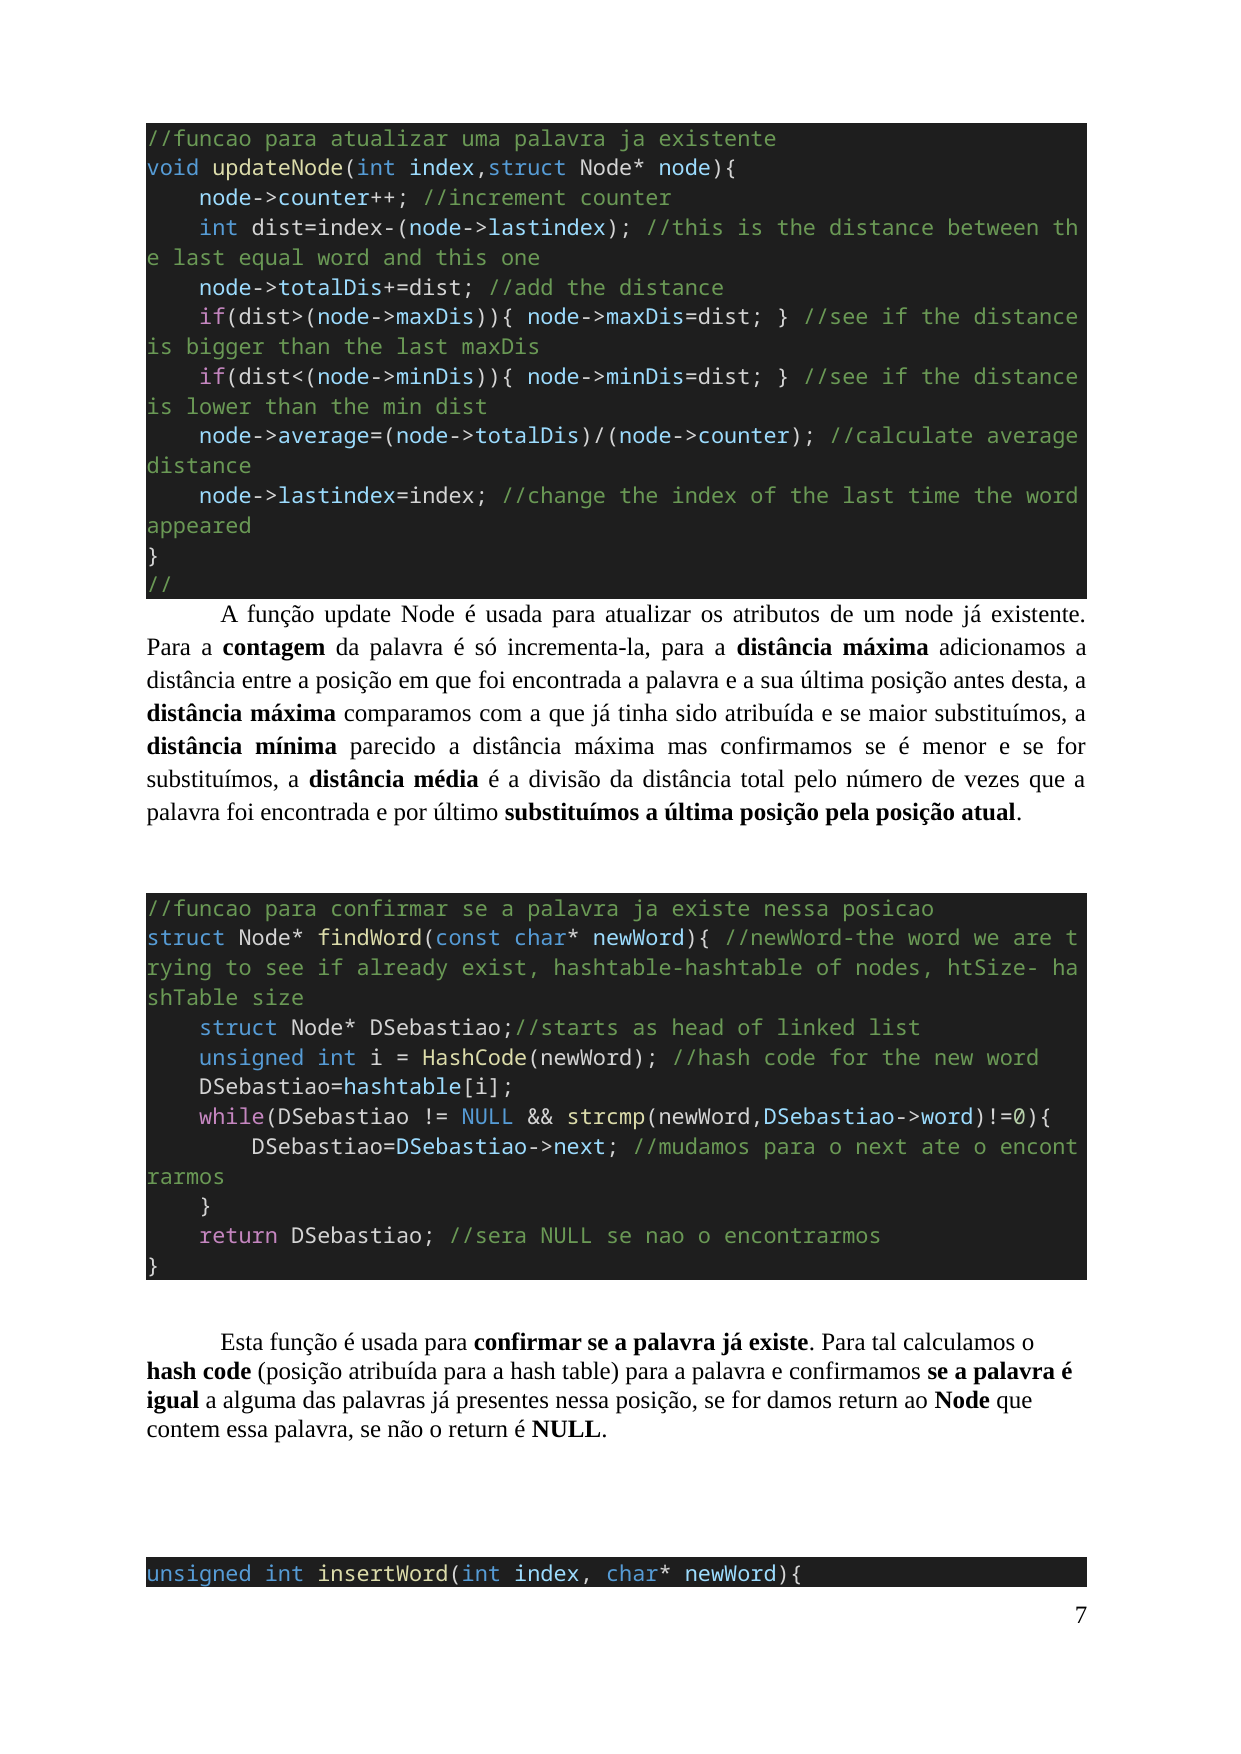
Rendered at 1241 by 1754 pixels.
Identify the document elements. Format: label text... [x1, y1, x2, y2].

text DSebastiao=DSebastiao->next; //mudamos para o next ate o encontrarmos [146, 1131, 1087, 1191]
text node->lastindex=index; //change the index of the last time the word appeared [146, 480, 1087, 540]
text void updateNode(int index,struct Node* node){ [146, 152, 1087, 182]
text node->totalDis+=dist; //add the distance [146, 272, 1087, 301]
text struct Node* DSebastiao;//starts as head of linked list [146, 1012, 1087, 1042]
text node->counter++; //increment counter [146, 182, 1087, 212]
text } [146, 540, 1087, 569]
text //funcao para atualizar uma palavra ja existente [146, 123, 1087, 152]
text DSebastiao=hashtable[i]; [146, 1071, 1087, 1101]
text struct Node* findWord(const char* newWord){ //newWord-the word we are trying to see if already exist, hashtable-hashtable of nodes, htSize- hashTable size [146, 922, 1087, 1012]
text } [146, 1250, 1087, 1280]
text node->average=(node->totalDis)/(node->counter); //calculate average distance [146, 421, 1087, 480]
text //funcao para confirmar se a palavra ja existe nessa posicao [146, 893, 1087, 922]
text A função update Node é usada para atualizar os atributos de um node já existente. Para a contagem da palavra é só incrementa-la, para a distância máxima adicionamos a distância entre a posição em que foi encontrada a palavra e a sua última posição antes desta, a distância máxima comparamos com a que já tinha sido atribuída e se maior substituímos, a distância mínima parecido a distância máxima mas confirmamos se é menor e se for substituímos, a distância média é a divisão da distância total pelo número de vezes que a palavra foi encontrada e por último substituímos a última posição pela posição atual. [146, 599, 1087, 826]
text while(DSebastiao != NULL && strcmp(newWord,DSebastiao->word)!=0){ [146, 1101, 1087, 1131]
text Esta função é usada para confirmar se a palavra já existe. Para tal calculamos o hash code (posição atribuída para a hash table) para a palavra e confirmamos se a palavra é igual a alguma das palavras já presentes nessa posição, se for damos return ao Node que contem essa palavra, se não o return é NULL. [146, 1327, 1087, 1442]
text int dist=index-(node->lastindex); //this is the distance between the last equal word and this one [146, 212, 1087, 272]
text if(dist>(node->maxDis)){ node->maxDis=dist; } //see if the distance is bigger than the last maxDis [146, 301, 1087, 361]
text return DSebastiao; //sera NULL se nao o encontrarmos [146, 1220, 1087, 1250]
text } [146, 1191, 1087, 1220]
text unsigned int i = HashCode(newWord); //hash code for the new word [146, 1042, 1087, 1071]
text if(dist<(node->minDis)){ node->minDis=dist; } //see if the distance is lower than the min dist [146, 361, 1087, 421]
text // [146, 569, 1087, 599]
text unsigned int insertWord(int index, char* newWord){ [146, 1557, 1087, 1587]
